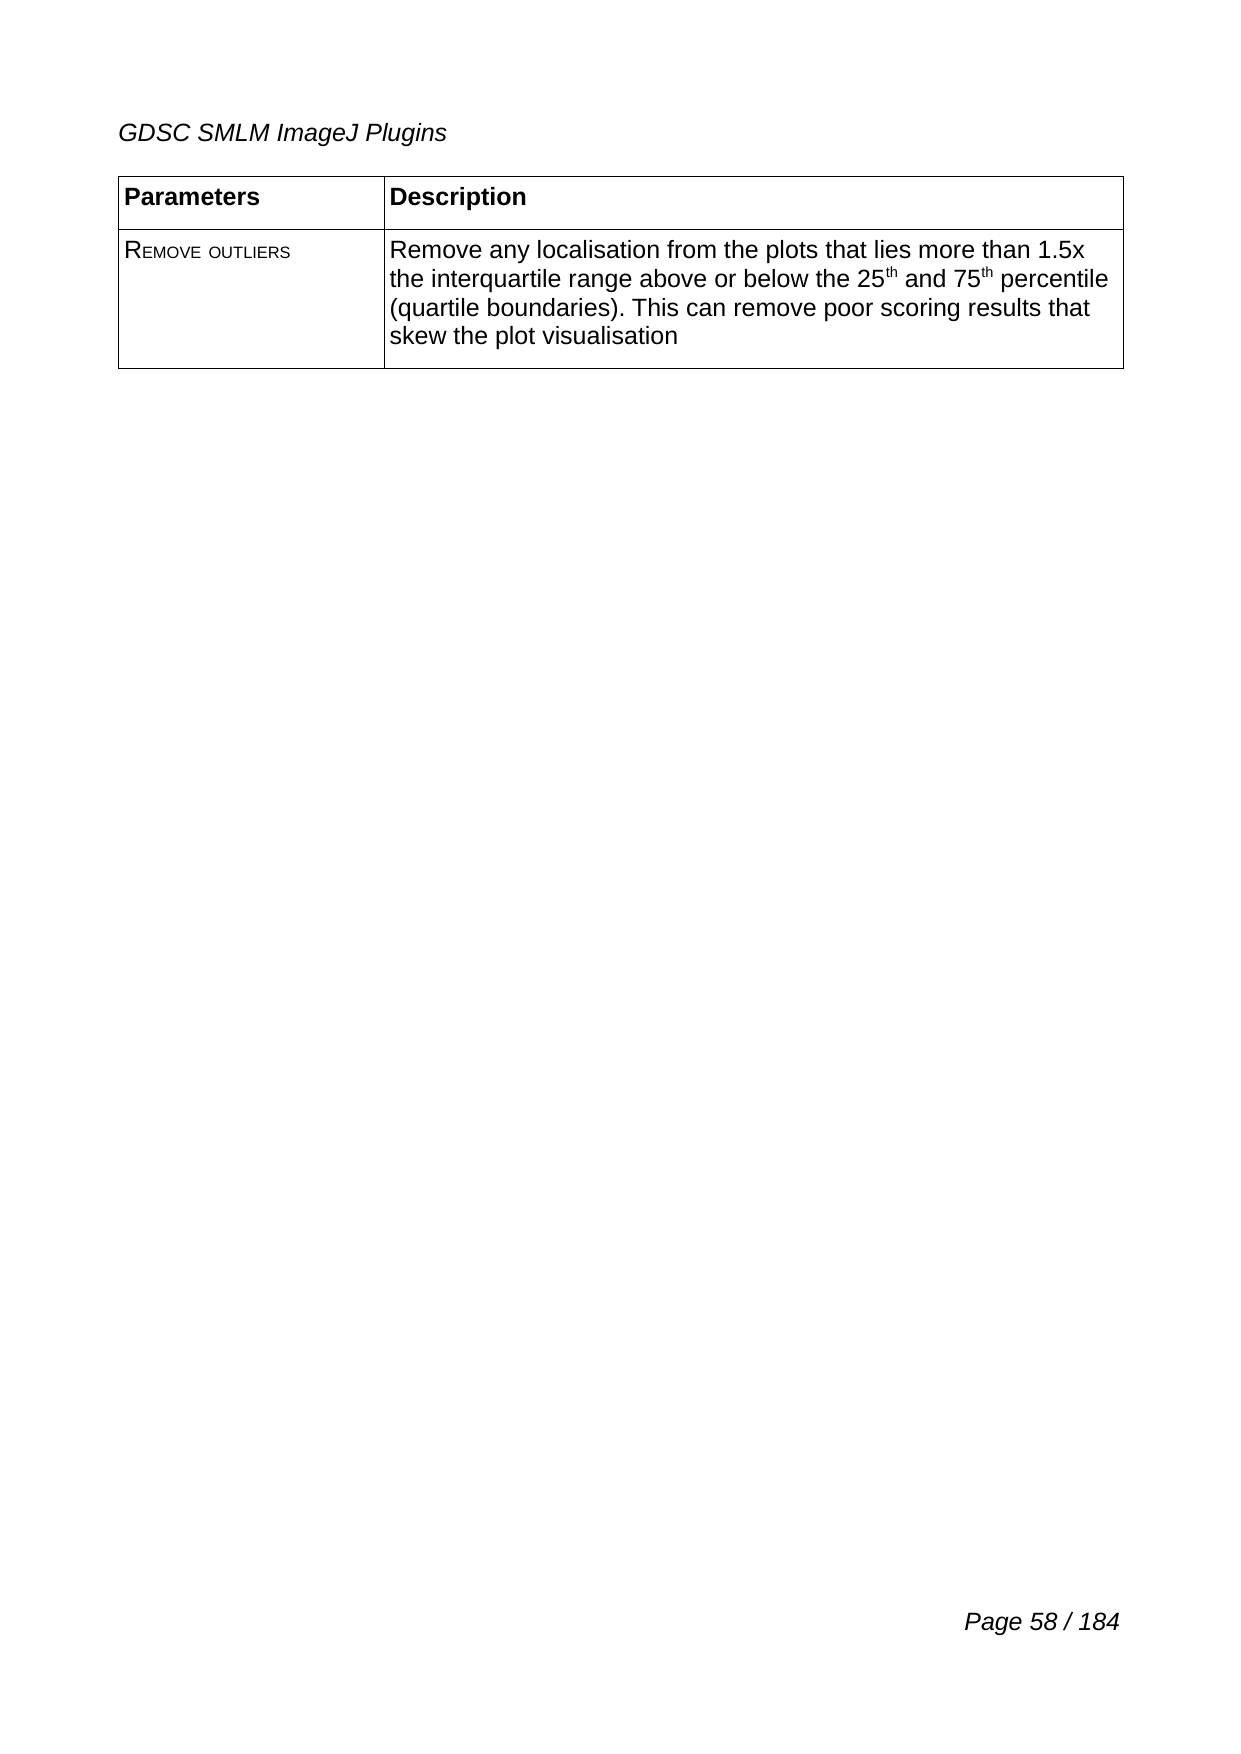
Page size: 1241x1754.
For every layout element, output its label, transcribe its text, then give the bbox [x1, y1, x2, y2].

table_cell Remove outliers [119, 230, 384, 368]
table_header Description [385, 177, 1123, 229]
table_header Parameters [119, 177, 384, 229]
table_cell Remove any localisation from the plots that lies more than 1.5x the interquartile range above or below the 25th and 75th percentile (quartile boundaries). This can remove poor scoring results that skew the plot visualisation [385, 230, 1123, 368]
